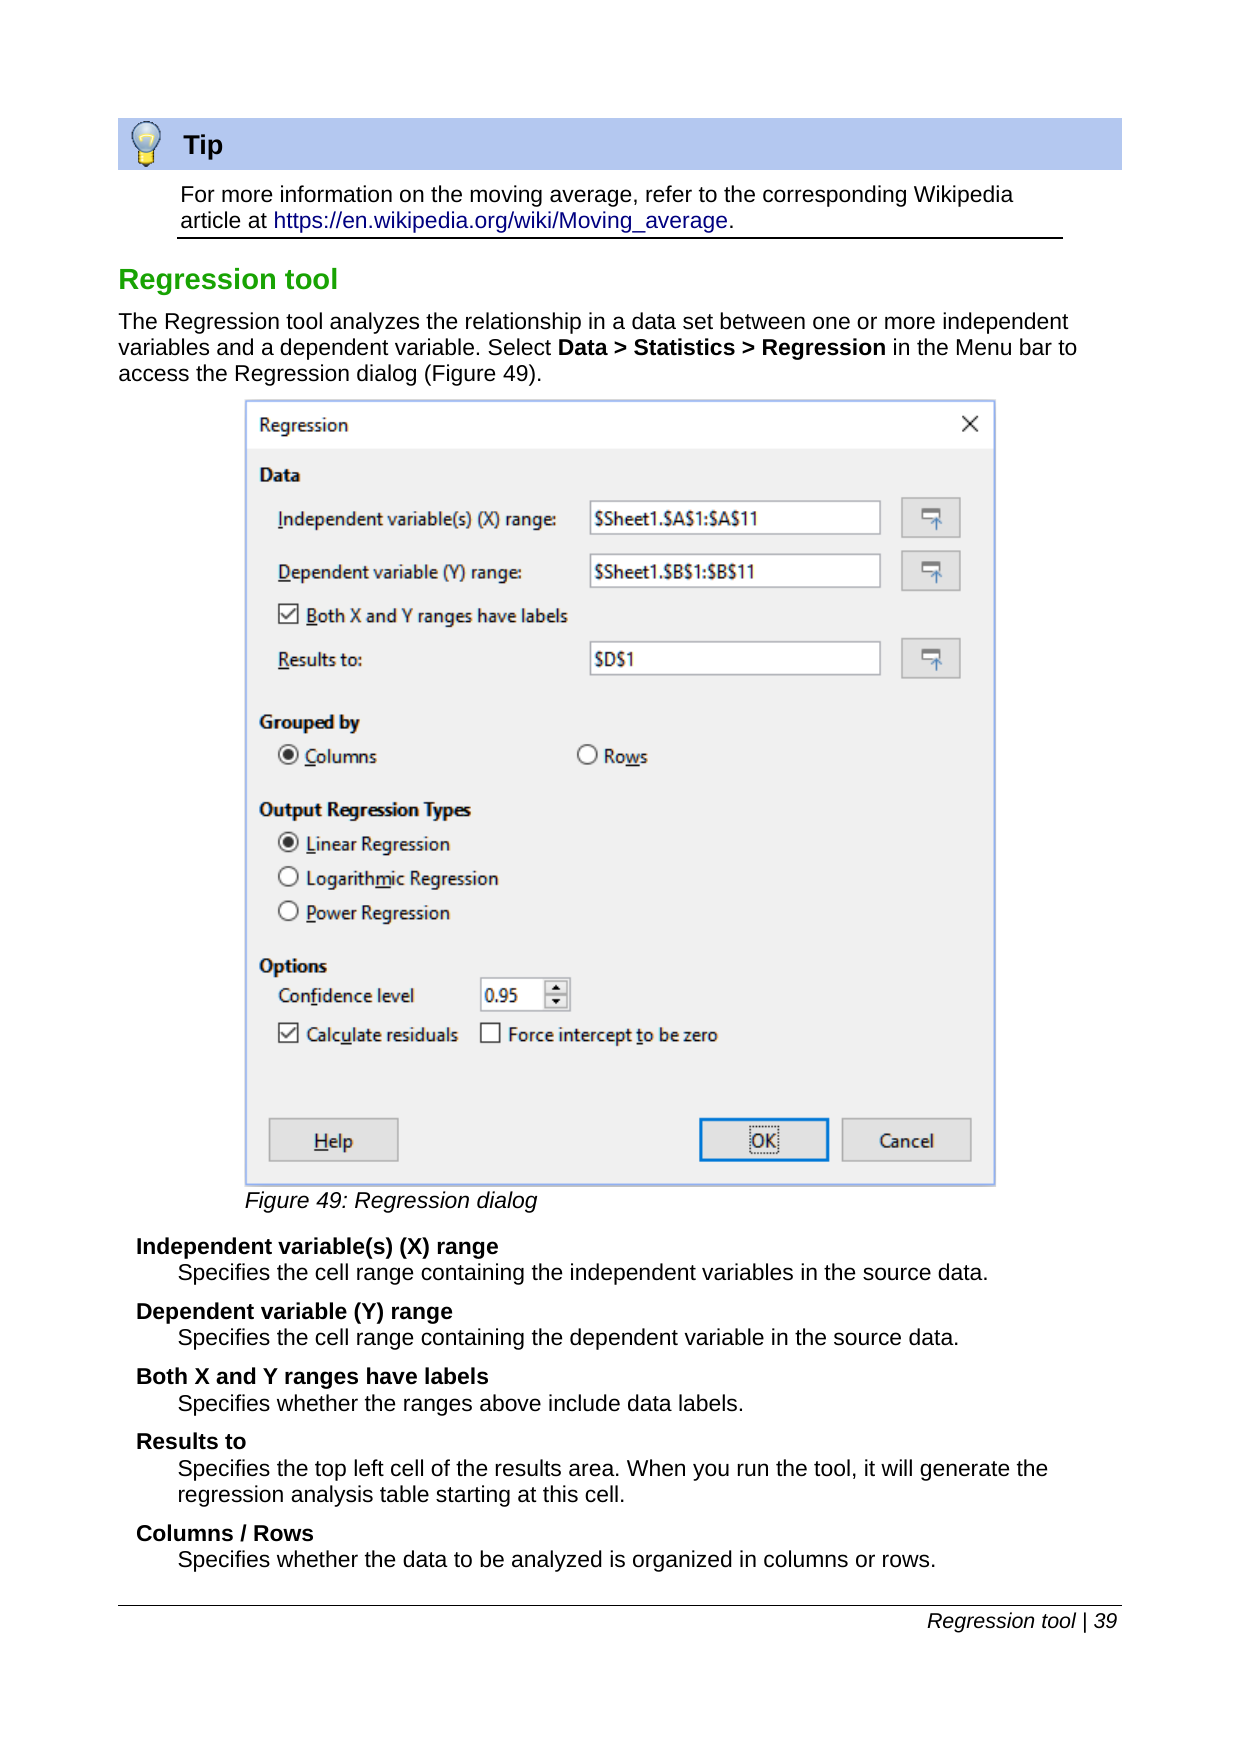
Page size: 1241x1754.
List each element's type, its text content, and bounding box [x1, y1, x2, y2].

text Specifies the cell range containing the dependent variable in the source data. [177, 1324, 1122, 1351]
text Dependent variable (Y) range [136, 1298, 1122, 1324]
text Both X and Y ranges have labels [136, 1363, 1122, 1389]
text For more information on the moving average, refer to the corresponding Wikipedia article at https://en.wikipedia.org/wiki/Moving_average. [177, 178, 1063, 237]
picture [119, 119, 170, 170]
text Independent variable(s) (X) range [136, 1233, 1122, 1259]
text Specifies whether the ranges above include data labels. [177, 1389, 1122, 1416]
picture [244, 399, 997, 1187]
text Columns / Rows [136, 1520, 1122, 1546]
subtitle Tip [118, 118, 1122, 170]
text Specifies the cell range containing the independent variables in the source data. [177, 1259, 1122, 1285]
text The Regression tool analyzes the relationship in a data set between one or more independent variables and a dependent variable. Select Data > Statistics > Regression in the Menu bar to access the Regression dialog (Figure 49). [118, 308, 1122, 387]
text Specifies the top left cell of the results area. When you run the tool, it will generate the regression analysis table starting at this cell. [177, 1455, 1122, 1507]
text Figure 49: Regression dialog [244, 1187, 996, 1213]
subtitle Regression tool [118, 262, 1122, 296]
text Specifies whether the data to be analyzed is organized in columns or rows. [177, 1546, 1122, 1573]
text Results to [136, 1428, 1122, 1455]
